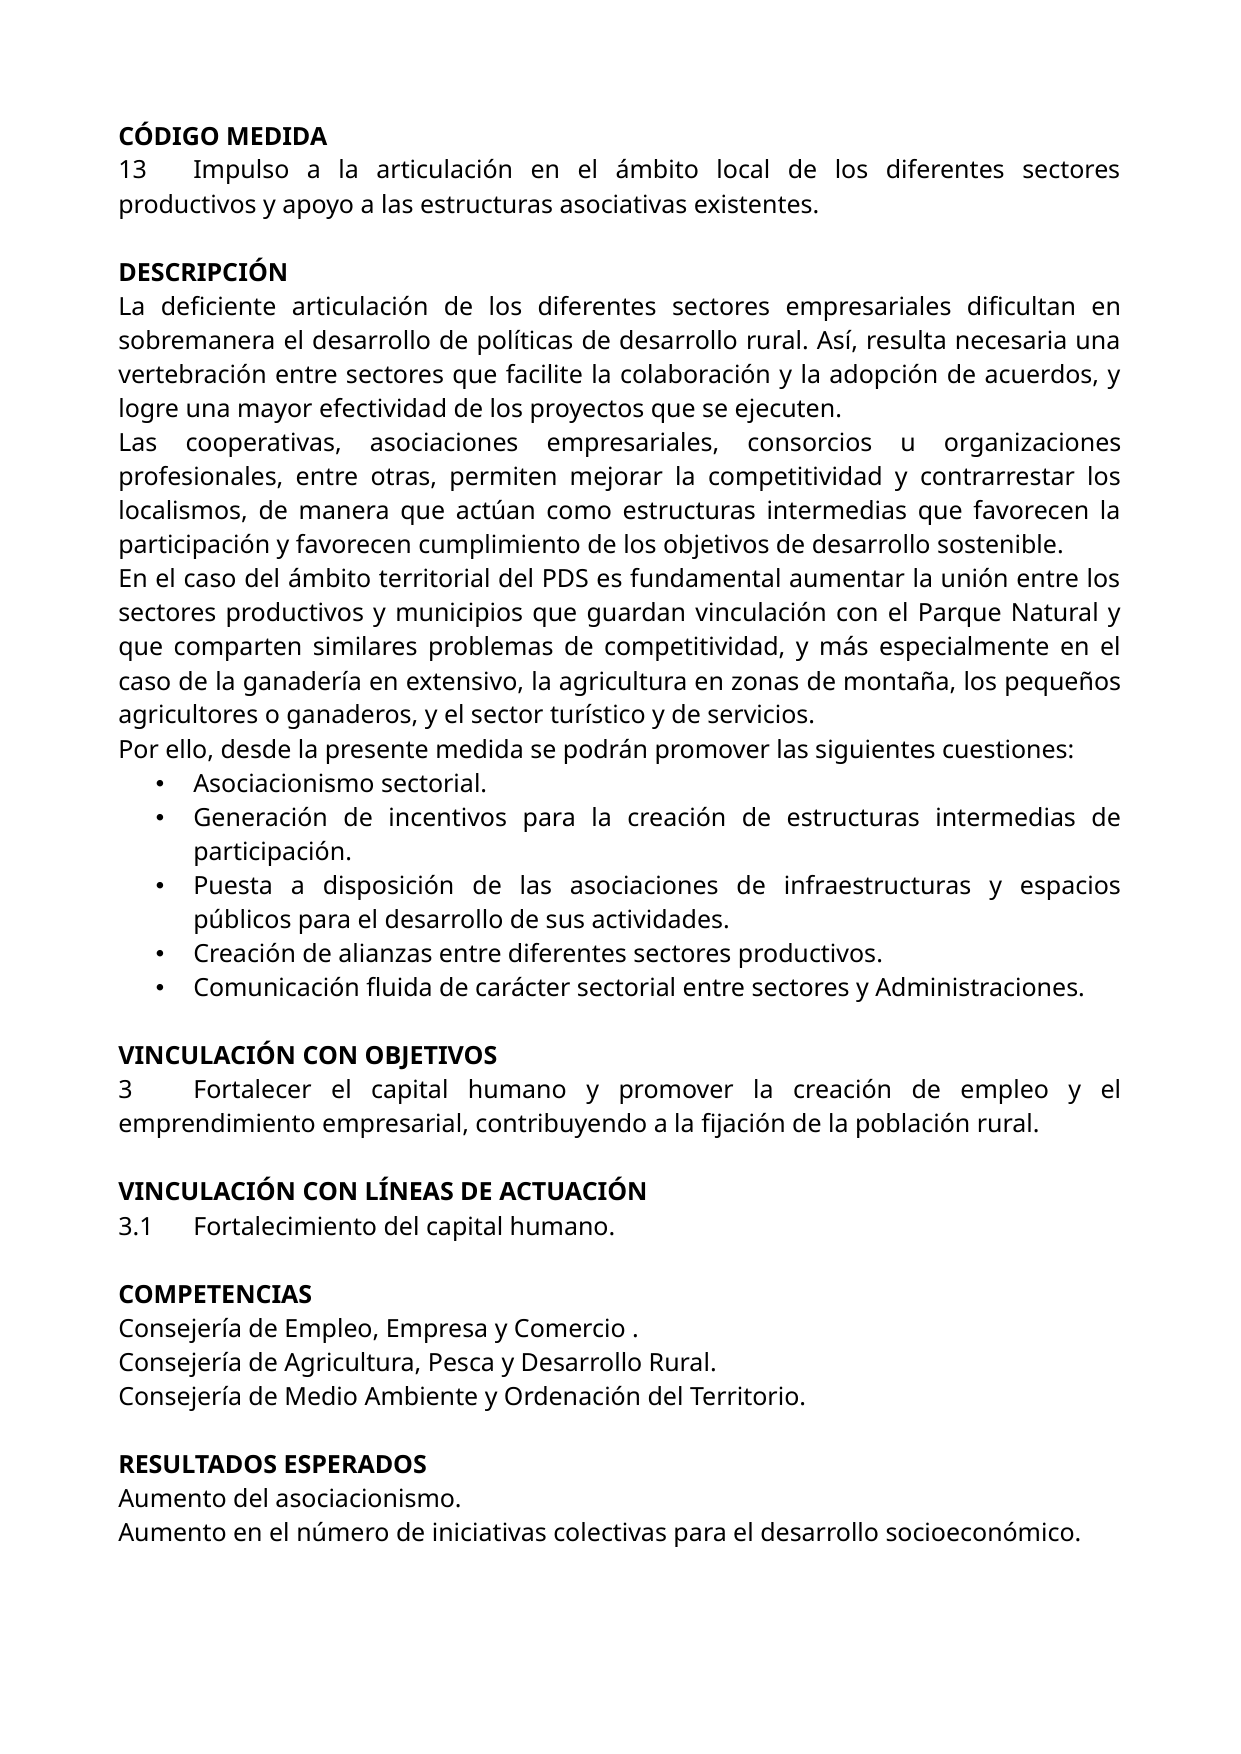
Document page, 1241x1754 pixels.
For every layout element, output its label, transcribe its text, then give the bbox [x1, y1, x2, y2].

text Las cooperativas, asociaciones empresariales, consorcios u organizaciones profesionales, entre otras, permiten mejorar la competitividad y contrarrestar los localismos, de manera que actúan como estructuras intermedias que favorecen la participación y favorecen cumplimiento de los objetivos de desarrollo sostenible. [118, 425, 1122, 561]
text 3 Fortalecer el capital humano y promover la creación de empleo y el emprendimiento empresarial, contribuyendo a la fijación de la población rural. [118, 1072, 1122, 1140]
text 3.1 Fortalecimiento del capital humano. [118, 1208, 1122, 1242]
text En el caso del ámbito territorial del PDS es fundamental aumentar la unión entre los sectores productivos y municipios que guardan vinculación con el Parque Natural y que comparten similares problemas de competitividad, y más especialmente en el caso de la ganadería en extensivo, la agricultura en zonas de montaña, los pequeños agricultores o ganaderos, y el sector turístico y de servicios. [118, 561, 1122, 731]
text VINCULACIÓN CON LÍNEAS DE ACTUACIÓN [118, 1174, 1122, 1208]
text Aumento del asociacionismo. [118, 1481, 1122, 1515]
list Comunicación fluida de carácter sectorial entre sectores y Administraciones. [156, 970, 1122, 1004]
text RESULTADOS ESPERADOS [118, 1447, 1122, 1481]
list Puesta a disposición de las asociaciones de infraestructuras y espacios públicos para el desarrollo de sus actividades. [156, 867, 1122, 936]
text VINCULACIÓN CON OBJETIVOS [118, 1038, 1122, 1072]
text Consejería de Agricultura, Pesca y Desarrollo Rural. [118, 1344, 1122, 1378]
text Por ello, desde la presente medida se podrán promover las siguientes cuestiones: [118, 731, 1122, 765]
text COMPETENCIAS [118, 1276, 1122, 1310]
list Asociacionismo sectorial. [156, 765, 1122, 799]
text 13 Impulso a la articulación en el ámbito local de los diferentes sectores productivos y apoyo a las estructuras asociativas existentes. [118, 152, 1122, 220]
text Aumento en el número de iniciativas colectivas para el desarrollo socioeconómico. [118, 1515, 1122, 1549]
text Consejería de Medio Ambiente y Ordenación del Territorio. [118, 1378, 1122, 1412]
text Consejería de Empleo, Empresa y Comercio . [118, 1310, 1122, 1344]
text CÓDIGO MEDIDA [118, 118, 1122, 152]
text La deficiente articulación de los diferentes sectores empresariales dificultan en sobremanera el desarrollo de políticas de desarrollo rural. Así, resulta necesaria una vertebración entre sectores que facilite la colaboración y la adopción de acuerdos, y logre una mayor efectividad de los proyectos que se ejecuten. [118, 288, 1122, 425]
list Generación de incentivos para la creación de estructuras intermedias de participación. [156, 799, 1122, 867]
list Creación de alianzas entre diferentes sectores productivos. [156, 936, 1122, 970]
text DESCRIPCIÓN [118, 254, 1122, 288]
